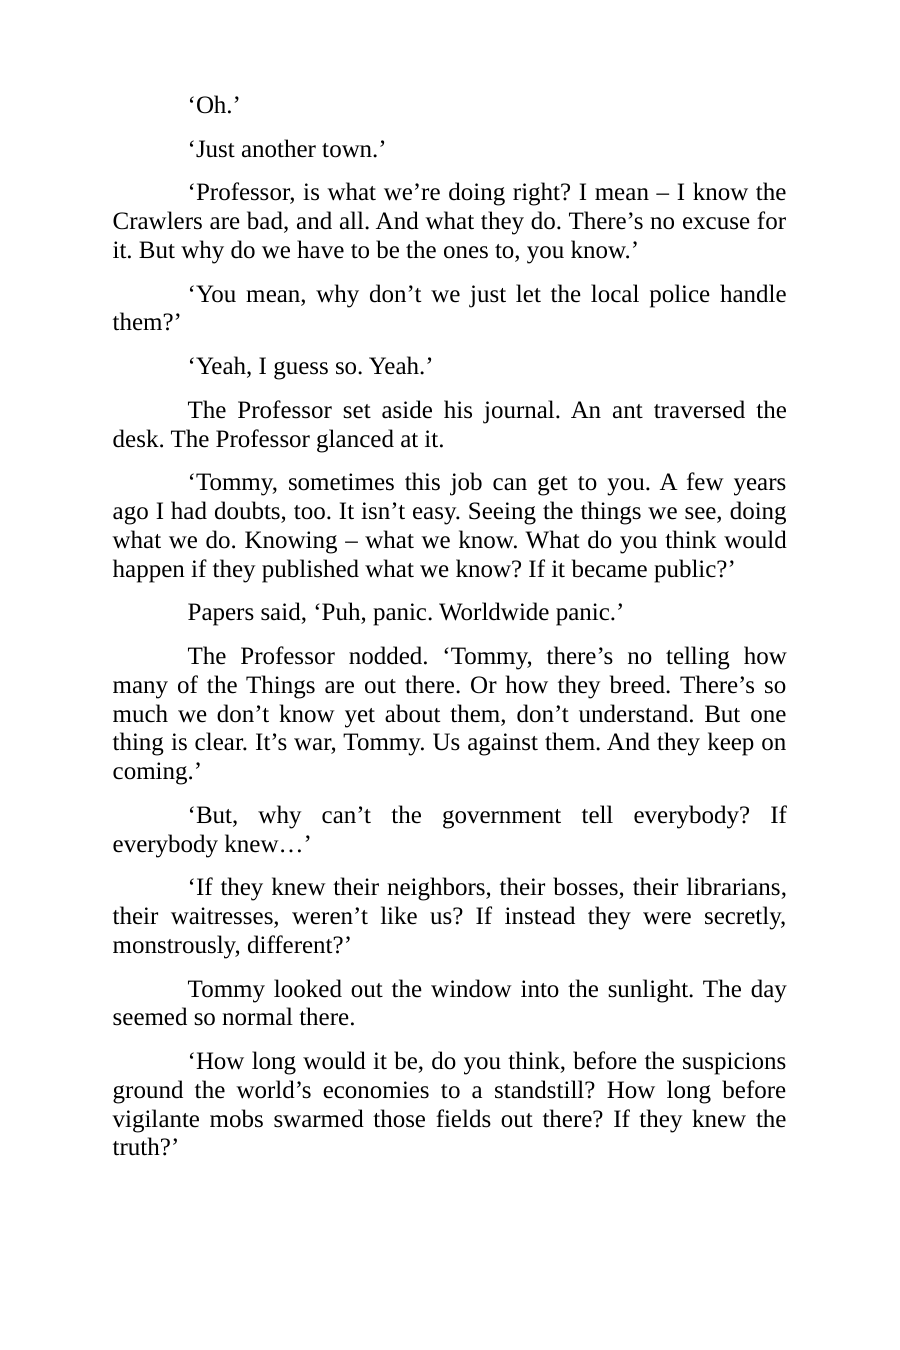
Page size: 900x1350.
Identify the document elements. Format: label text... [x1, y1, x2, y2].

text ‘You mean, why don’t we just let the local police handle them?’ [112, 279, 787, 336]
text ‘If they knew their neighbors, their bosses, their librarians, their waitresses, weren’t like us? If instead they were secretly, monstrously, different?’ [112, 872, 787, 959]
text ‘Yeah, I guess so. Yeah.’ [112, 351, 787, 380]
text The Professor nodded. ‘Tommy, there’s no telling how many of the Things are out there. Or how they breed. There’s so much we don’t know yet about them, don’t understand. But one thing is clear. It’s war, Tommy. Us against them. And they keep on coming.’ [112, 641, 787, 785]
text ‘Tommy, sometimes this job can get to you. A few years ago I had doubts, too. It isn’t easy. Seeing the things we see, doing what we do. Knowing – what we know. What do you think would happen if they published what we know? If it became public?’ [112, 467, 787, 582]
text ‘How long would it be, do you think, before the suspicions ground the world’s economies to a standstill? How long before vigilante mobs swarmed those fields out there? If they knew the truth?’ [112, 1046, 787, 1161]
text ‘Oh.’ [112, 90, 787, 119]
text ‘Professor, is what we’re doing right? I mean – I know the Crawlers are bad, and all. And what they do. There’s no excuse for it. But why do we have to be the ones to, you know.’ [112, 177, 787, 264]
text The Professor set aside his journal. An ant traversed the desk. The Professor glanced at it. [112, 395, 787, 452]
text Tommy looked out the window into the sunlight. The day seemed so normal there. [112, 974, 787, 1031]
text ‘But, why can’t the government tell everybody? If everybody knew…’ [112, 800, 787, 857]
text ‘Just another town.’ [112, 134, 787, 162]
text Papers said, ‘Puh, panic. Worldwide panic.’ [112, 597, 787, 626]
